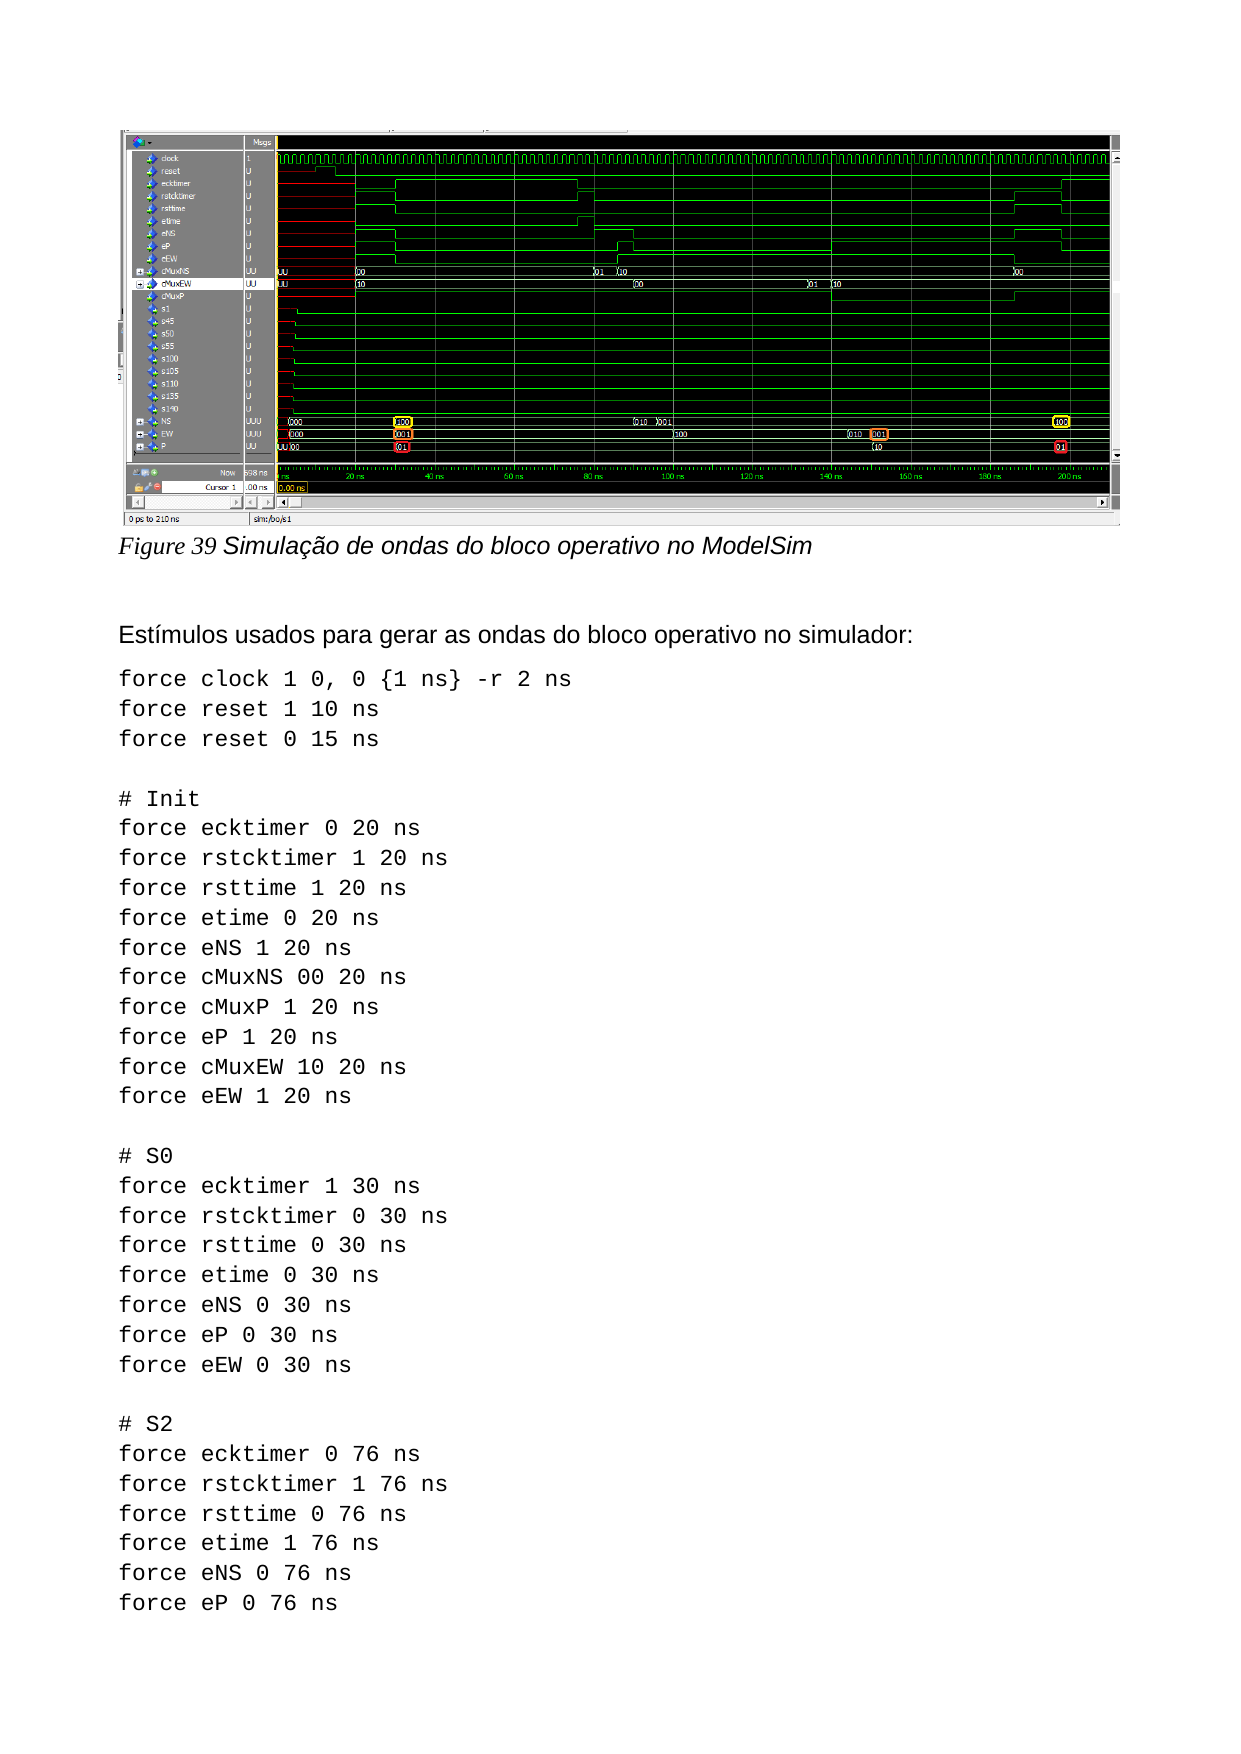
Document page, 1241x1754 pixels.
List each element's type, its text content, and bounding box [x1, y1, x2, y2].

text Estímulos usados para gerar as ondas do bloco operativo no simulador: [118, 620, 1122, 649]
text force reset 1 10 ns [118, 698, 1122, 723]
text force eNS 1 20 ns [118, 936, 1122, 962]
text force eEW 1 20 ns [118, 1085, 1122, 1111]
text force rstcktimer 1 76 ns [118, 1472, 1122, 1498]
text force etime 0 30 ns [118, 1264, 1122, 1289]
text force cMuxP 1 20 ns [118, 996, 1122, 1021]
text force reset 0 15 ns [118, 727, 1122, 753]
text force rsttime 0 30 ns [118, 1234, 1122, 1260]
text force ecktimer 0 20 ns [118, 817, 1122, 843]
text force eP 0 30 ns [118, 1323, 1122, 1349]
text force eP 0 76 ns [118, 1591, 1122, 1617]
text force etime 1 76 ns [118, 1532, 1122, 1558]
text # S0 [118, 1144, 1122, 1170]
text force clock 1 0, 0 {1 ns} -r 2 ns [118, 668, 1122, 694]
text # S2 [118, 1413, 1122, 1438]
text force rstcktimer 0 30 ns [118, 1204, 1122, 1230]
text force etime 0 20 ns [118, 906, 1122, 932]
text # Init [118, 787, 1122, 813]
text force rsttime 0 76 ns [118, 1502, 1122, 1528]
picture [118, 130, 1123, 526]
text force eNS 0 76 ns [118, 1562, 1122, 1587]
text force ecktimer 1 30 ns [118, 1174, 1122, 1200]
text force ecktimer 0 76 ns [118, 1442, 1122, 1468]
text force eNS 0 30 ns [118, 1293, 1122, 1319]
text force eEW 0 30 ns [118, 1353, 1122, 1379]
text Figure 4.1 Simulação de ondas do bloco operativo no ModelSim [118, 526, 1122, 560]
text force cMuxEW 10 20 ns [118, 1055, 1122, 1081]
text force eP 1 20 ns [118, 1025, 1122, 1051]
text force rsttime 1 20 ns [118, 876, 1122, 902]
text force cMuxNS 00 20 ns [118, 966, 1122, 992]
text force rstcktimer 1 20 ns [118, 847, 1122, 872]
